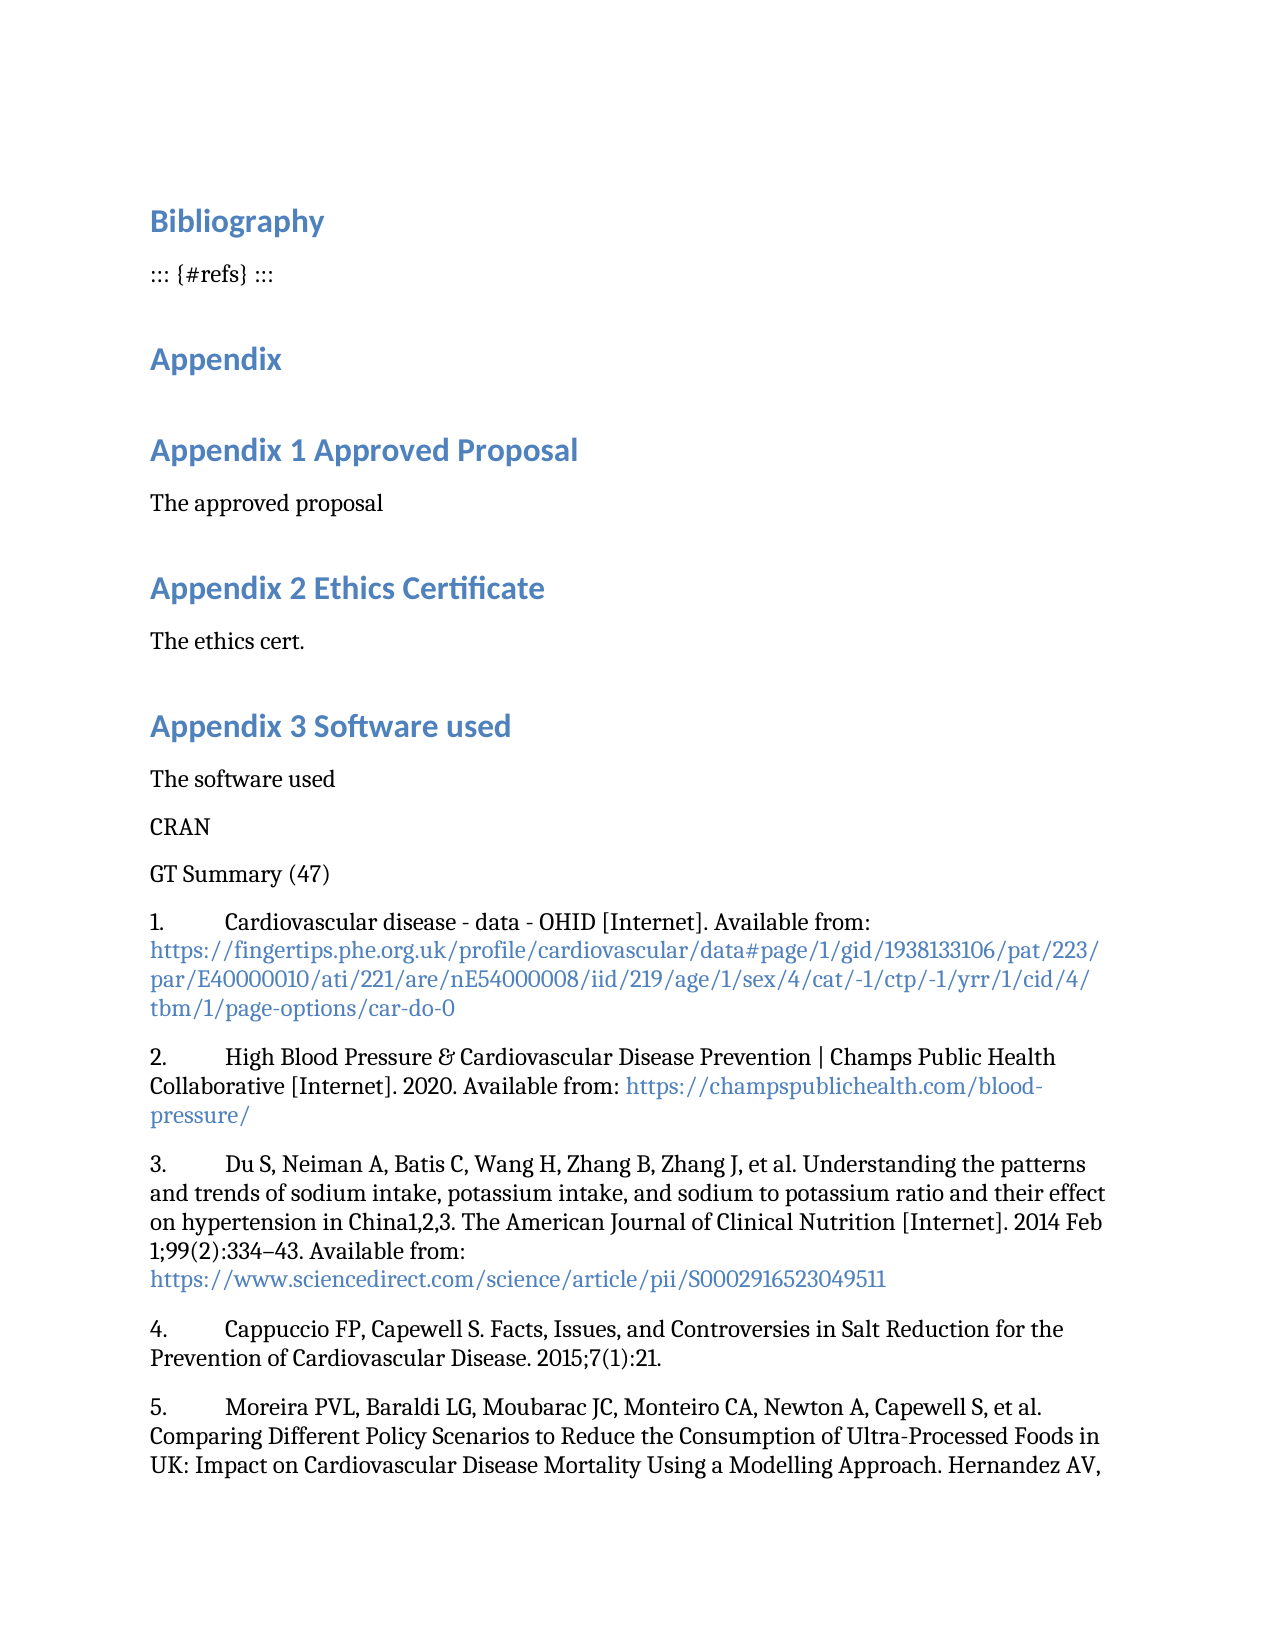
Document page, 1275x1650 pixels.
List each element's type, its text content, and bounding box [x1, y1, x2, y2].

text CRAN [150, 812, 1125, 841]
subtitle Appendix 1 Approved Proposal [150, 429, 1125, 470]
text GT Summary (47) [150, 860, 1125, 889]
text The software used [150, 765, 1125, 794]
text 2. High Blood Pressure & Cardiovascular Disease Prevention | Champs Public Health Collaborative [Internet]. 2020. Available from: https://champspublichealth.com/blood-pressure/ [150, 1043, 1125, 1129]
text 1. Cardiovascular disease - data - OHID [Internet]. Available from: https://fingertips.phe.org.uk/profile/cardiovascular/data#page/1/gid/1938133106/pat/223/par/E40000010/ati/221/are/nE54000008/iid/219/age/1/sex/4/cat/-1/ctp/-1/yrr/1/cid/4/tbm/1/page-options/car-do-0 [150, 907, 1125, 1022]
subtitle Appendix 3 Software used [150, 705, 1125, 746]
text 5. Moreira PVL, Baraldi LG, Moubarac JC, Monteiro CA, Newton A, Capewell S, et al. Comparing Different Policy Scenarios to Reduce the Consumption of Ultra-Processed Foods in UK: Impact on Cardiovascular Disease Mortality Using a Modelling Approach. Hernandez AV, [150, 1393, 1125, 1479]
subtitle Appendix [150, 338, 1125, 379]
text 4. Cappuccio FP, Capewell S. Facts, Issues, and Controversies in Salt Reduction for the Prevention of Cardiovascular Disease. 2015;7(1):21. [150, 1315, 1125, 1372]
subtitle Bibliography [150, 200, 1125, 241]
text The ethics cert. [150, 627, 1125, 655]
text The approved proposal [150, 488, 1125, 517]
text 3. Du S, Neiman A, Batis C, Wang H, Zhang B, Zhang J, et al. Understanding the patterns and trends of sodium intake, potassium intake, and sodium to potassium ratio and their effect on hypertension in China1,2,3. The American Journal of Clinical Nutrition [Internet]. 2014 Feb 1;99(2):334–43. Available from: https://www.sciencedirect.com/science/article/pii/S0002916523049511 [150, 1150, 1125, 1294]
subtitle Appendix 2 Ethics Certificate [150, 567, 1125, 608]
text ::: {#refs} ::: [150, 259, 1125, 288]
